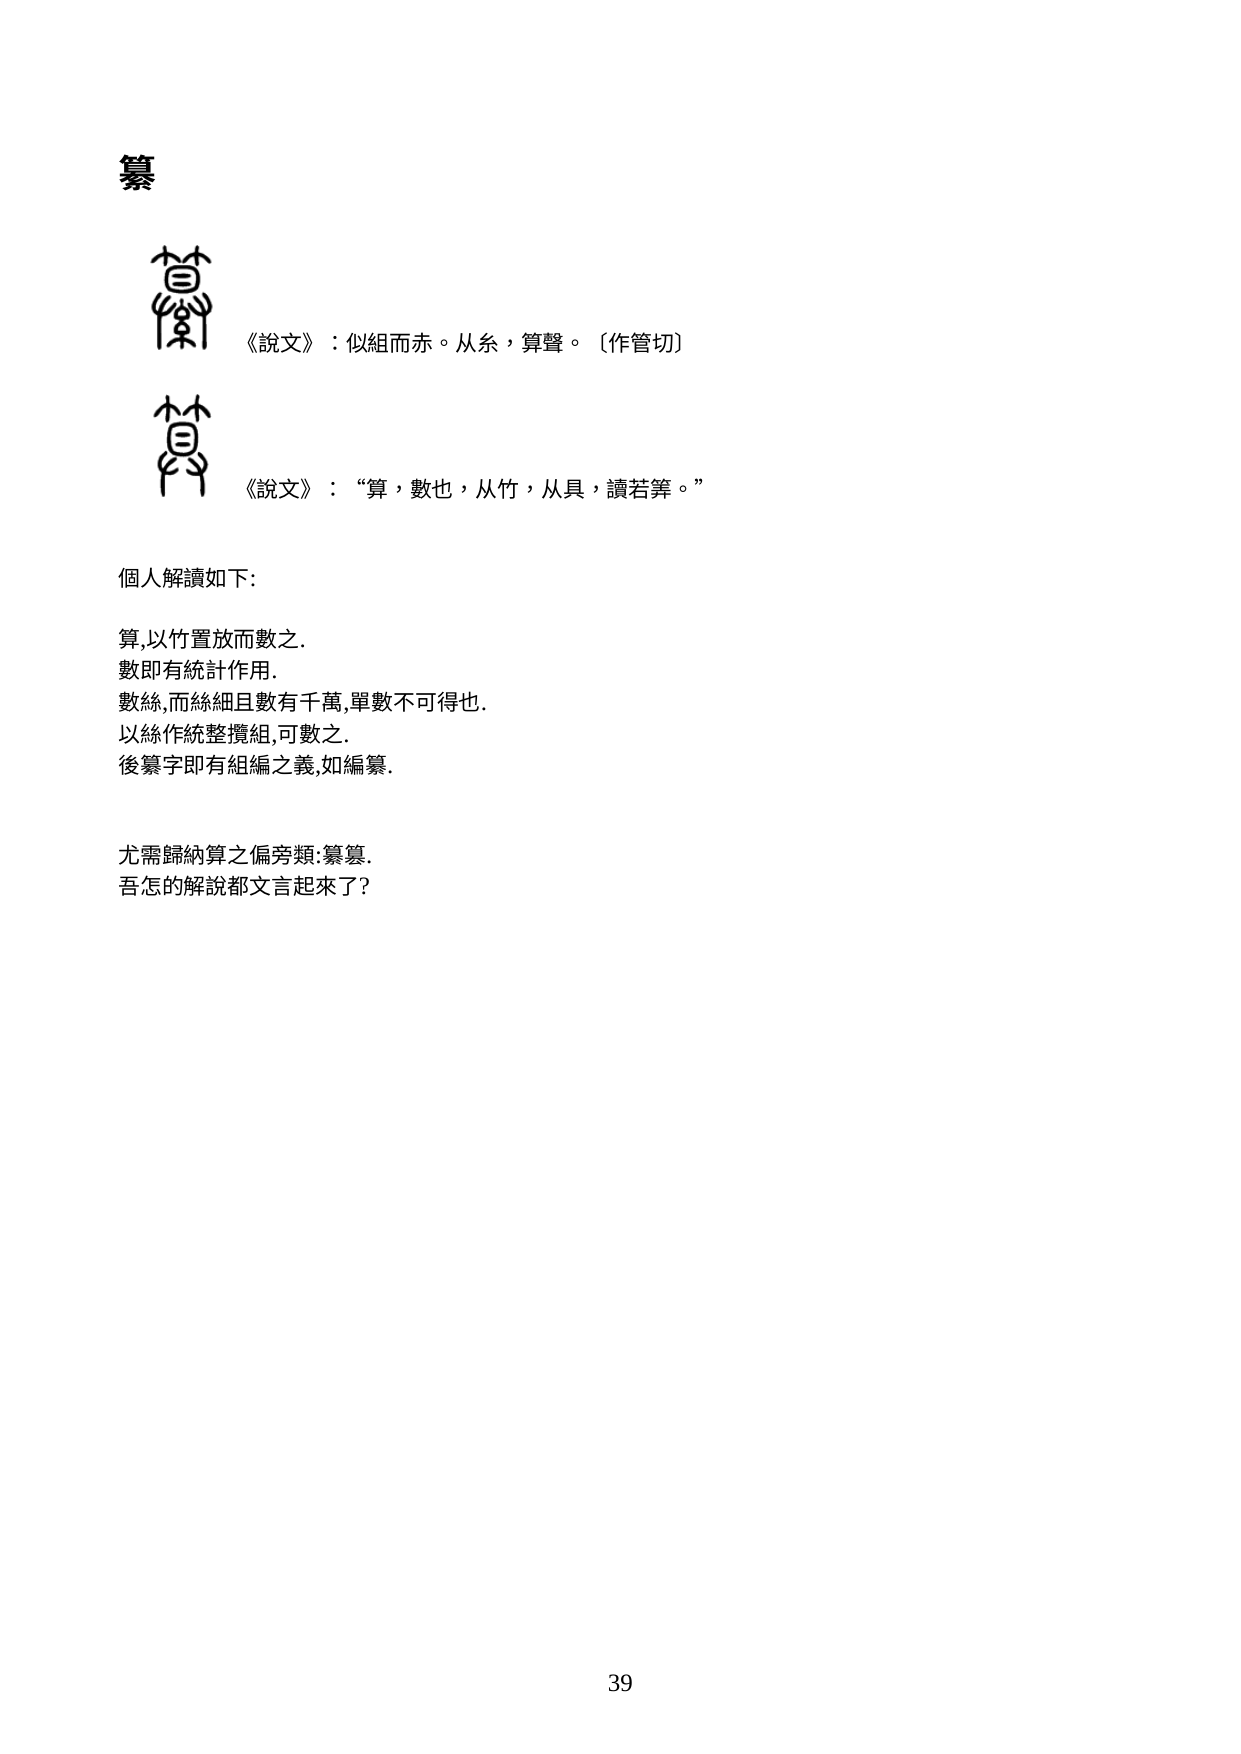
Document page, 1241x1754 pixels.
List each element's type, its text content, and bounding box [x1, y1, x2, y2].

text 算,以竹置放而數之. [118, 622, 1122, 653]
text 以絲作統整攬組,可數之. [118, 717, 1122, 748]
text 《說文》：“算，數也，从竹，从具，讀若筭。” [118, 472, 1122, 504]
picture [126, 244, 237, 352]
subtitle 纂 [118, 143, 1122, 198]
text 數絲,而絲細且數有千萬,單數不可得也. [118, 685, 1122, 717]
text 後纂字即有組編之義,如編纂. [118, 748, 1122, 780]
text 數即有統計作用. [118, 653, 1122, 685]
text 吾怎的解說都文言起來了? [118, 869, 1122, 901]
text 《說文》：似組而赤。从糸，算聲。〔作管切〕 [118, 326, 1122, 357]
text 尤需歸納算之偏旁類:纂篡. [118, 838, 1122, 869]
text 個人解讀如下: [118, 561, 1122, 593]
picture [129, 393, 235, 499]
